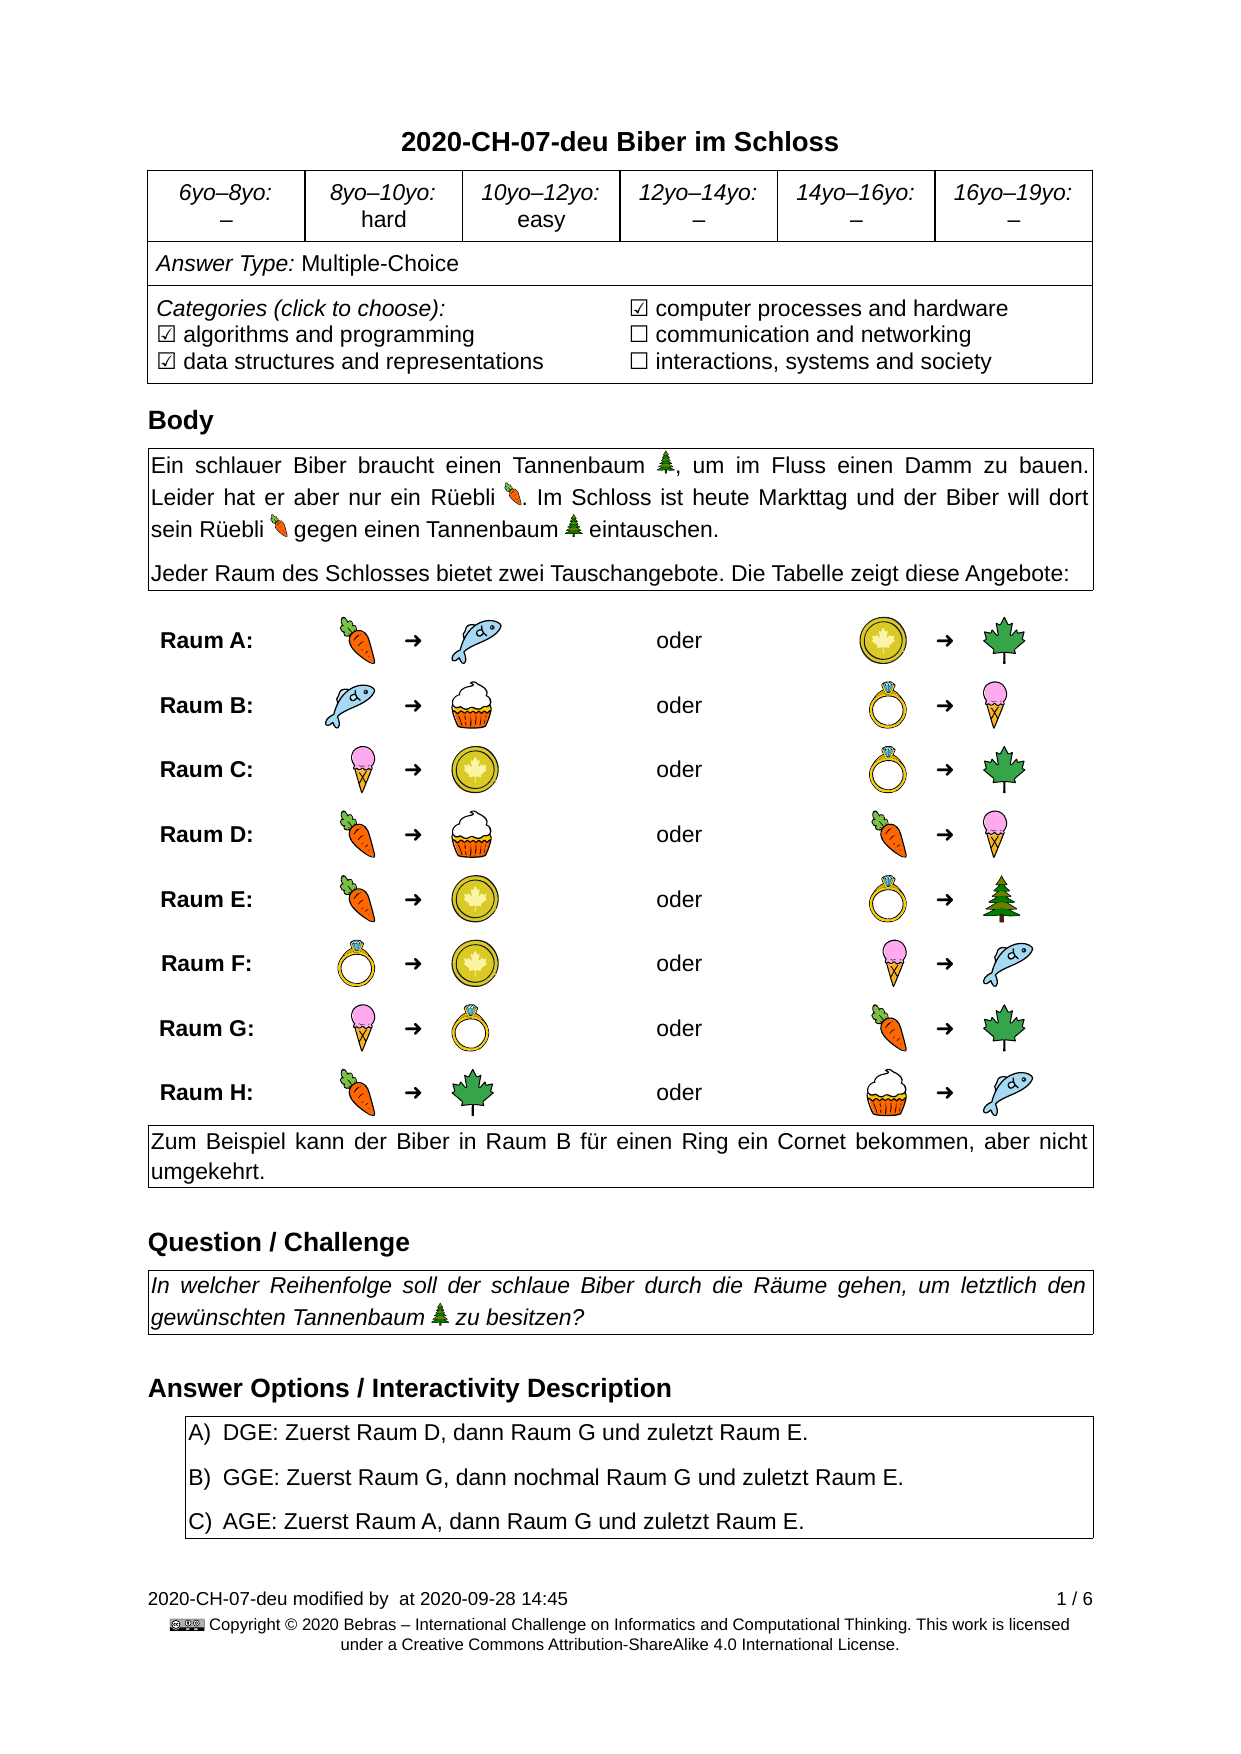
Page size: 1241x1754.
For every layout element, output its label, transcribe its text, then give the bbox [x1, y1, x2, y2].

table_cell ☑ computer processes and hardware ☐ communication and networking ☐ interactions, systems and society [620, 286, 1092, 383]
table_cell ➜ [915, 673, 974, 737]
table_cell oder [561, 1060, 797, 1125]
table_header 14yo–16yo: – [778, 171, 934, 241]
table_cell [266, 931, 384, 996]
table_header 6yo–8yo: – [148, 171, 304, 241]
table_header 16yo–19yo: – [936, 171, 1092, 241]
table_cell [443, 673, 561, 737]
table_cell Raum F: [148, 931, 266, 996]
table_header ➜ [915, 608, 974, 673]
subtitle 2020-CH-07-deu Biber im Schloss [148, 125, 1093, 157]
text Zum Beispiel kann der Biber in Raum B für einen Ring ein Cornet bekommen, aber nicht umgekehrt. [149, 1126, 1093, 1187]
table_header [797, 608, 915, 673]
table_cell [443, 802, 561, 866]
table_cell [266, 996, 384, 1060]
table_cell [974, 1060, 1093, 1125]
table_cell [974, 996, 1093, 1060]
table_cell [266, 1060, 384, 1125]
table_cell oder [561, 931, 797, 996]
table_cell [443, 737, 561, 802]
table_cell ➜ [915, 931, 974, 996]
table_cell [974, 802, 1093, 866]
list AGE: Zuerst Raum A, dann Raum G und zuletzt Raum E. [186, 1505, 1093, 1538]
list DGE: Zuerst Raum D, dann Raum G und zuletzt Raum E. [186, 1417, 1093, 1445]
text Ein schlauer Biber braucht einen Tannenbaum , um im Fluss einen Damm zu bauen. Leider hat er aber nur ein Rüebli . Im Schloss ist heute Markttag und der Biber will dort sein Rüebli gegen einen Tannenbaum eintauschen. [149, 449, 1093, 542]
table_header [443, 608, 561, 673]
subtitle Body [148, 404, 1093, 435]
table_cell ➜ [384, 866, 443, 931]
table_cell [443, 866, 561, 931]
table_cell Raum B: [148, 673, 266, 737]
table_cell [974, 737, 1093, 802]
table_cell Raum D: [148, 802, 266, 866]
table_header 12yo–14yo: – [621, 171, 777, 241]
table_cell ➜ [384, 737, 443, 802]
table_cell ➜ [915, 1060, 974, 1125]
table_cell [266, 673, 384, 737]
table_cell [974, 866, 1093, 931]
table_cell [974, 673, 1093, 737]
table_cell [266, 737, 384, 802]
table_cell Raum G: [148, 996, 266, 1060]
table_cell [266, 866, 384, 931]
table_cell [797, 802, 915, 866]
table_cell [797, 866, 915, 931]
table_header Raum A: [148, 608, 266, 673]
table_cell ➜ [915, 866, 974, 931]
text Jeder Raum des Schlosses bietet zwei Tauschangebote. Die Tabelle zeigt diese Angebote: [149, 557, 1093, 590]
table_cell ➜ [915, 996, 974, 1060]
table_cell oder [561, 866, 797, 931]
subtitle Question / Challenge [148, 1227, 1093, 1257]
table_cell ➜ [915, 737, 974, 802]
table_header oder [561, 608, 797, 673]
table_cell ➜ [384, 673, 443, 737]
table_cell Raum E: [148, 866, 266, 931]
table_header 8yo–10yo: hard [306, 171, 462, 241]
table_cell Categories (click to choose): ☑ algorithms and programming ☑ data structures and representations [148, 286, 620, 383]
table_cell ➜ [384, 931, 443, 996]
subtitle Answer Options / Interactivity Description [148, 1373, 1093, 1403]
list GGE: Zuerst Raum G, dann nochmal Raum G und zuletzt Raum E. [186, 1461, 1093, 1490]
table_cell ➜ [384, 996, 443, 1060]
table_cell [797, 996, 915, 1060]
table_cell Raum C: [148, 737, 266, 802]
table_cell Raum H: [148, 1060, 266, 1125]
table_cell [797, 931, 915, 996]
table_header ➜ [384, 608, 443, 673]
text In welcher Reihenfolge soll der schlaue Biber durch die Räume gehen, um letztlich den gewünschten Tannenbaum zu besitzen? [149, 1271, 1093, 1334]
table_cell ➜ [915, 802, 974, 866]
table_cell [797, 673, 915, 737]
table_cell oder [561, 673, 797, 737]
table_cell Answer Type: Multiple-Choice [148, 242, 1092, 285]
table_cell [443, 996, 561, 1060]
table_cell [443, 1060, 561, 1125]
table_cell ➜ [384, 802, 443, 866]
table_cell ➜ [384, 1060, 443, 1125]
table_cell oder [561, 737, 797, 802]
table_cell oder [561, 996, 797, 1060]
table_cell [266, 802, 384, 866]
table_cell [443, 931, 561, 996]
table_cell [797, 1060, 915, 1125]
table_header [266, 608, 384, 673]
table_header [974, 608, 1093, 673]
table_cell oder [561, 802, 797, 866]
table_cell [974, 931, 1093, 996]
table_header 10yo–12yo: easy [463, 171, 619, 241]
table_cell [797, 737, 915, 802]
